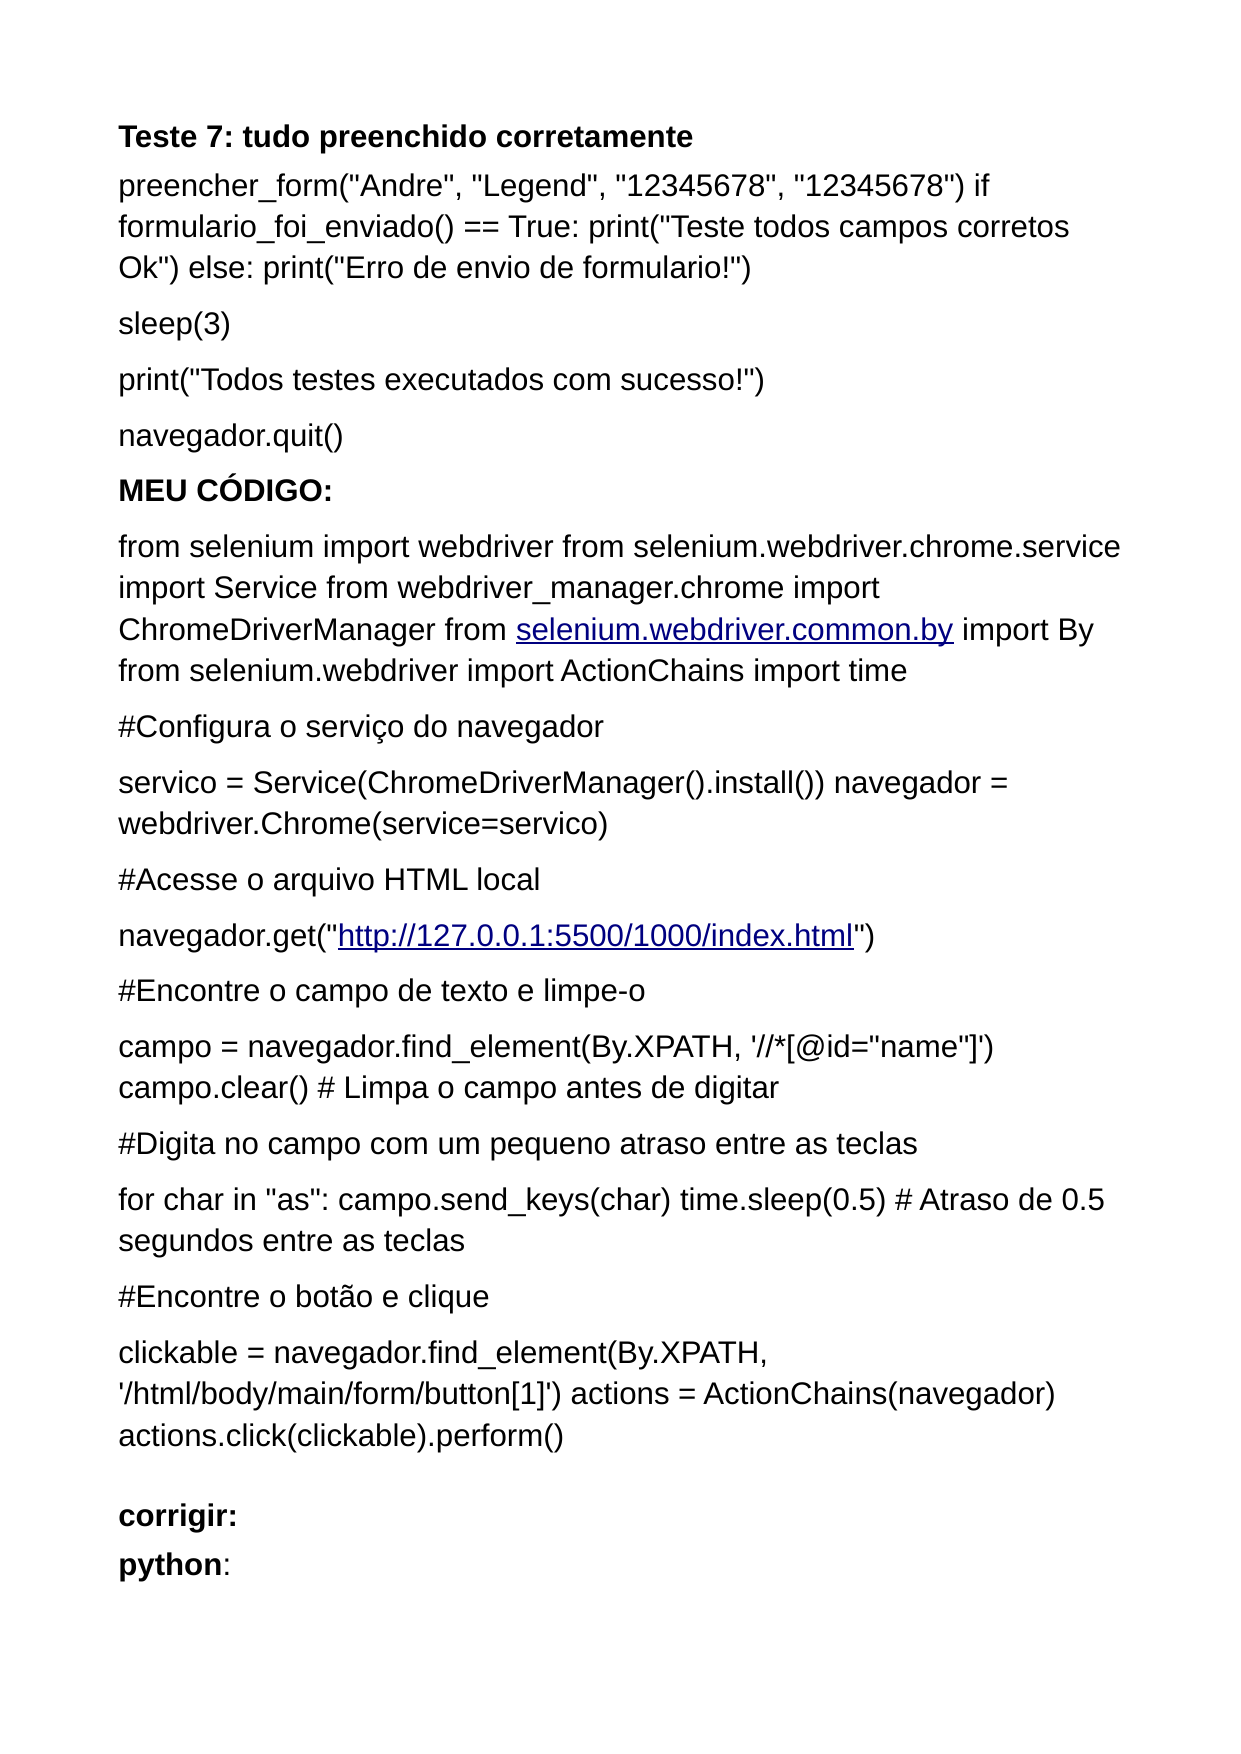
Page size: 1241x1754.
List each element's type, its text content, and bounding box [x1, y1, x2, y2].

text campo = navegador.find_element(By.XPATH, '//*[@id="name"]') campo.clear() # Limpa o campo antes de digitar [118, 1028, 1122, 1105]
text #Acesse o arquivo HTML local [118, 861, 1122, 897]
text from selenium import webdriver from selenium.webdriver.chrome.service import Service from webdriver_manager.chrome import ChromeDriverManager from selenium.webdriver.common.by import By from selenium.webdriver import ActionChains import time [118, 528, 1122, 688]
text print("Todos testes executados com sucesso!") [118, 361, 1122, 397]
text servico = Service(ChromeDriverManager().install()) navegador = webdriver.Chrome(service=servico) [118, 764, 1122, 841]
text for char in "as": campo.send_keys(char) time.sleep(0.5) # Atraso de 0.5 segundos entre as teclas [118, 1181, 1122, 1258]
text clickable = navegador.find_element(By.XPATH, '/html/body/main/form/button[1]') actions = ActionChains(navegador) actions.click(clickable).perform() [118, 1334, 1122, 1452]
subtitle Teste 7: tudo preenchido corretamente [118, 118, 1122, 154]
text #Encontre o botão e clique [118, 1278, 1122, 1314]
text #Configura o serviço do navegador [118, 708, 1122, 744]
text navegador.get("http://127.0.0.1:5500/1000/index.html") [118, 917, 1122, 952]
text preencher_form("Andre", "Legend", "12345678", "12345678") if formulario_foi_enviado() == True: print("Teste todos campos corretos Ok") else: print("Erro de envio de formulario!") [118, 167, 1122, 285]
text python: [118, 1546, 1122, 1582]
text navegador.quit() [118, 417, 1122, 452]
text sleep(3) [118, 305, 1122, 341]
text #Encontre o campo de texto e limpe-o [118, 972, 1122, 1008]
subtitle corrigir: [118, 1497, 1122, 1533]
text MEU CÓDIGO: [118, 472, 1122, 508]
text #Digita no campo com um pequeno atraso entre as teclas [118, 1125, 1122, 1161]
